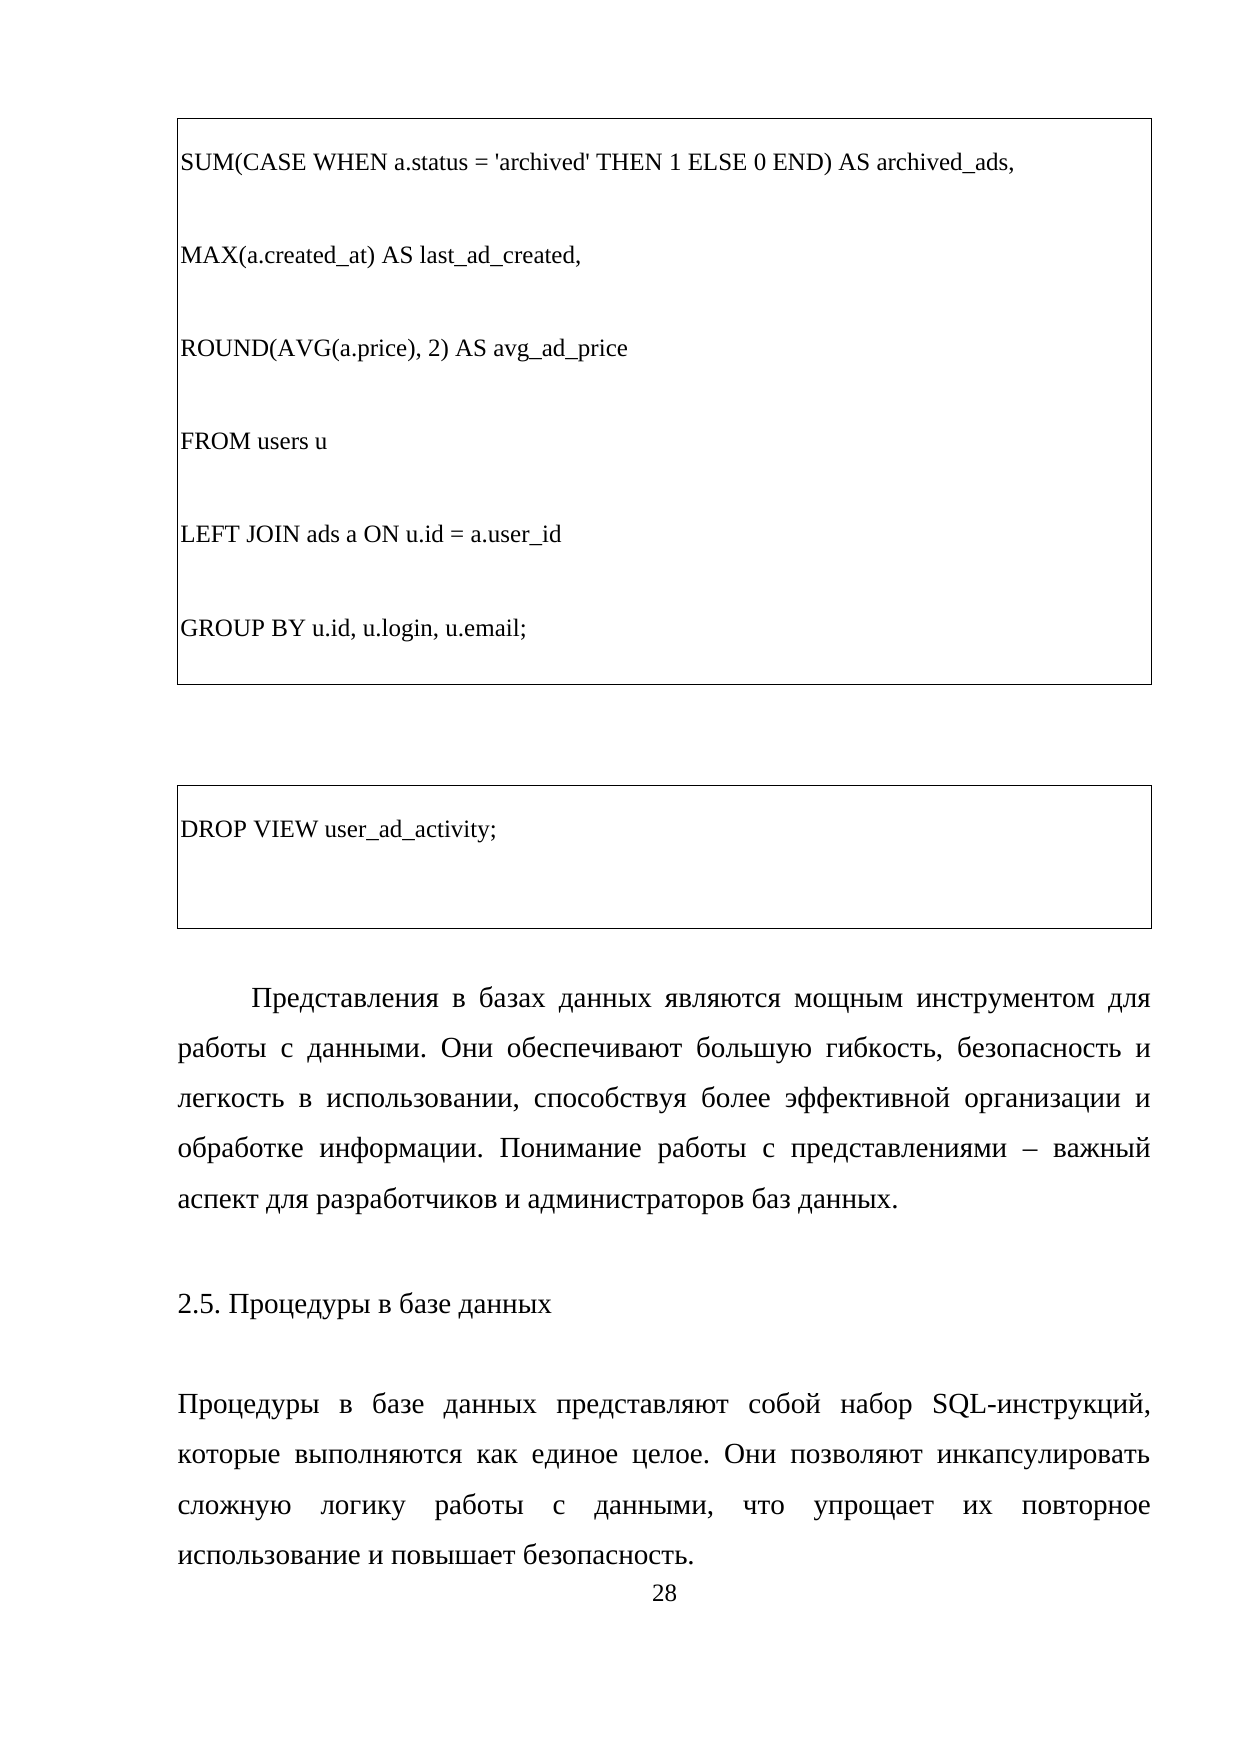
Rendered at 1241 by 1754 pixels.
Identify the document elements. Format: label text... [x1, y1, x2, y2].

table_header SUM(CASE WHEN a.status = 'archived' THEN 1 ELSE 0 END) AS archived_ads, MAX(a.created_at) AS last_ad_created, ROUND(AVG(a.price), 2) AS avg_ad_price FROM users u LEFT JOIN ads a ON u.id = a.user_id GROUP BY u.id, u.login, u.email; [178, 119, 1151, 684]
text Представления в базах данных являются мощным инструментом для работы с данными. Они обеспечивают большую гибкость, безопасность и легкость в использовании, способствуя более эффективной организации и обработке информации. Понимание работы с представлениями – важный аспект для разработчиков и администраторов баз данных. [177, 980, 1152, 1214]
subtitle 2.5. Процедуры в базе данных [177, 1286, 1152, 1319]
table_header DROP VIEW user_ad_activity; [178, 786, 1151, 928]
text Процедуры в базе данных представляют собой набор SQL-инструкций, которые выполняются как единое целое. Они позволяют инкапсулировать сложную логику работы с данными, что упрощает их повторное использование и повышает безопасность. [177, 1386, 1152, 1571]
